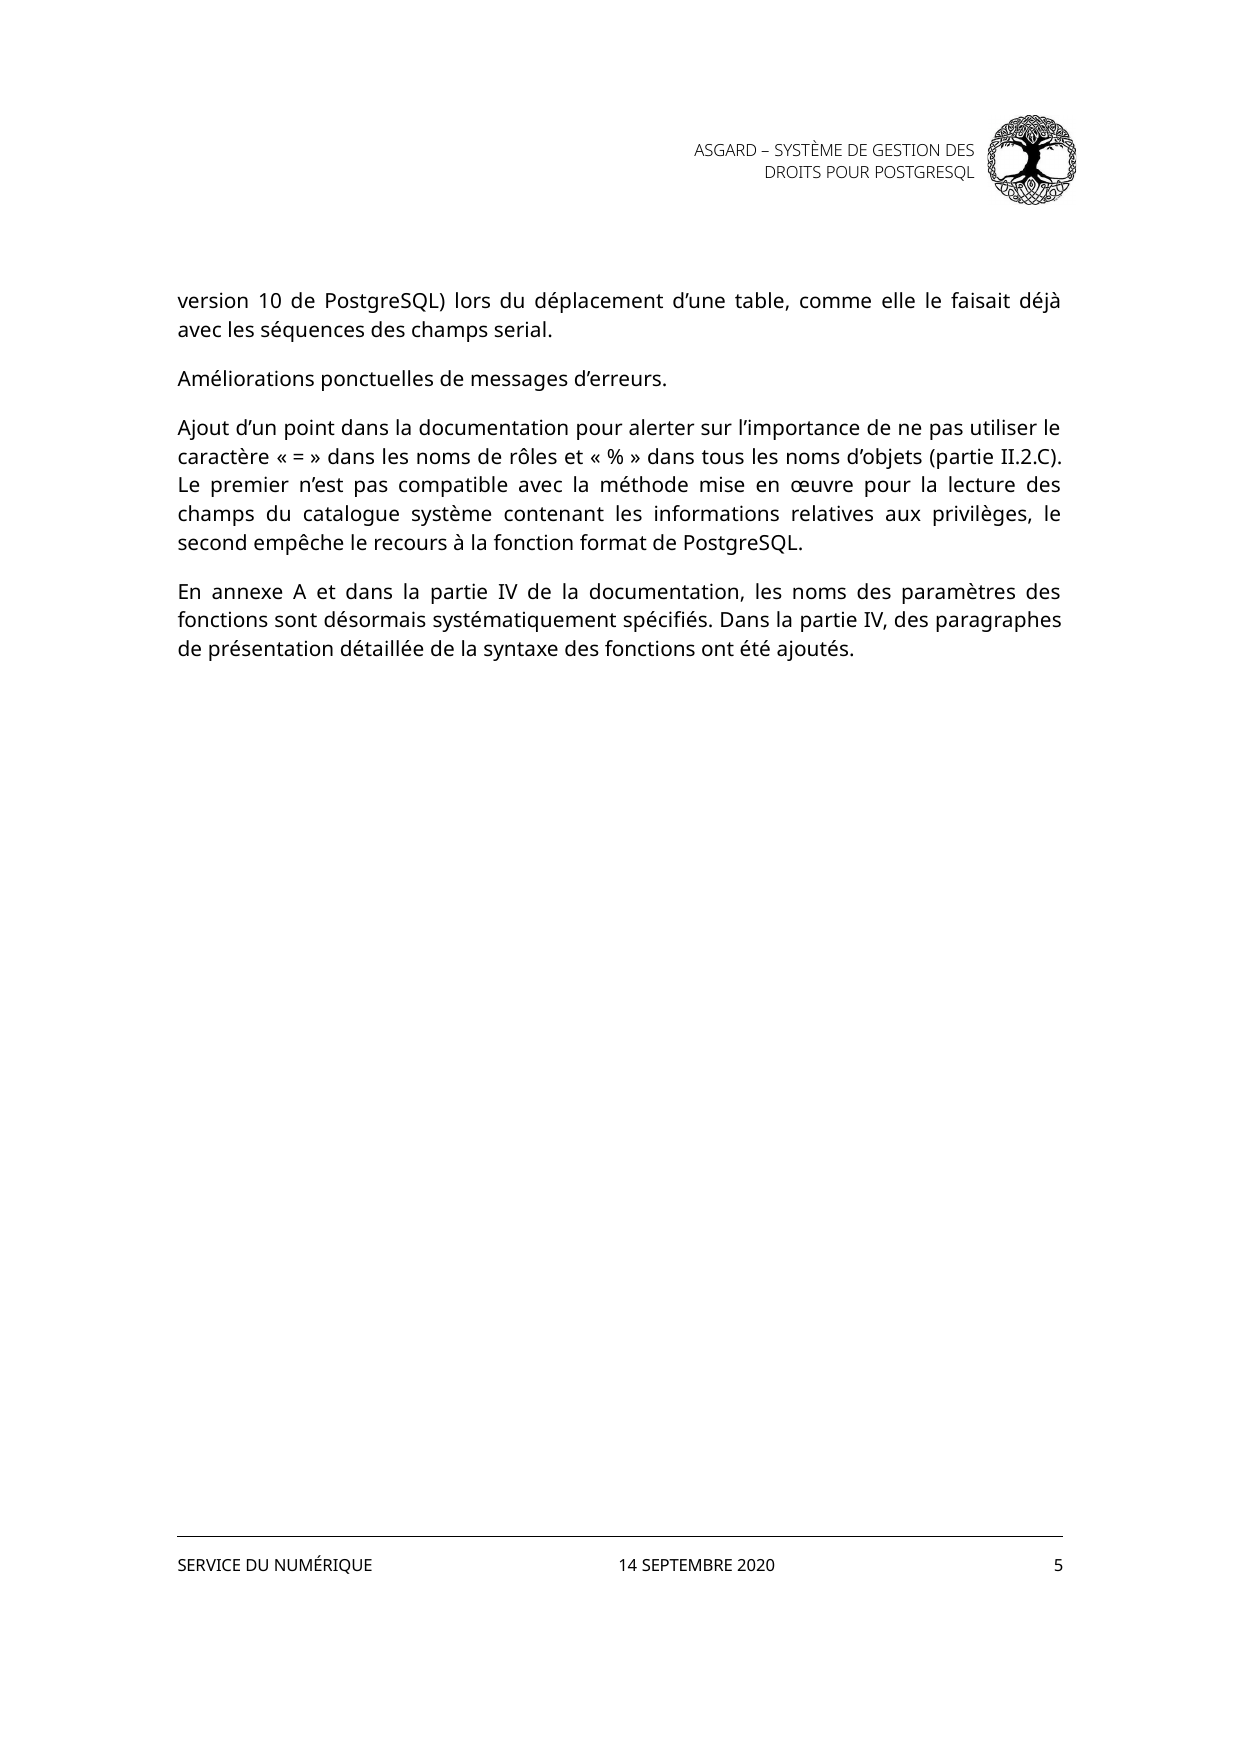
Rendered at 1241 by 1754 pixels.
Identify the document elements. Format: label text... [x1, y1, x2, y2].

text version 10 de PostgreSQL) lors du déplacement d’une table, comme elle le faisait déjà avec les séquences des champs serial. [177, 286, 1063, 343]
text Ajout d’un point dans la documentation pour alerter sur l’importance de ne pas utiliser le caractère « = » dans les noms de rôles et « % » dans tous les noms d’objets (partie II.2.C). Le premier n’est pas compatible avec la méthode mise en œuvre pour la lecture des champs du catalogue système contenant les informations relatives aux privilèges, le second empêche le recours à la fonction format de PostgreSQL. [177, 413, 1063, 556]
picture [987, 115, 1077, 205]
text Améliorations ponctuelles de messages d’erreurs. [177, 364, 1063, 393]
text En annexe A et dans la partie IV de la documentation, les noms des paramètres des fonctions sont désormais systématiquement spécifiés. Dans la partie IV, des paragraphes de présentation détaillée de la syntaxe des fonctions ont été ajoutés. [177, 577, 1063, 662]
